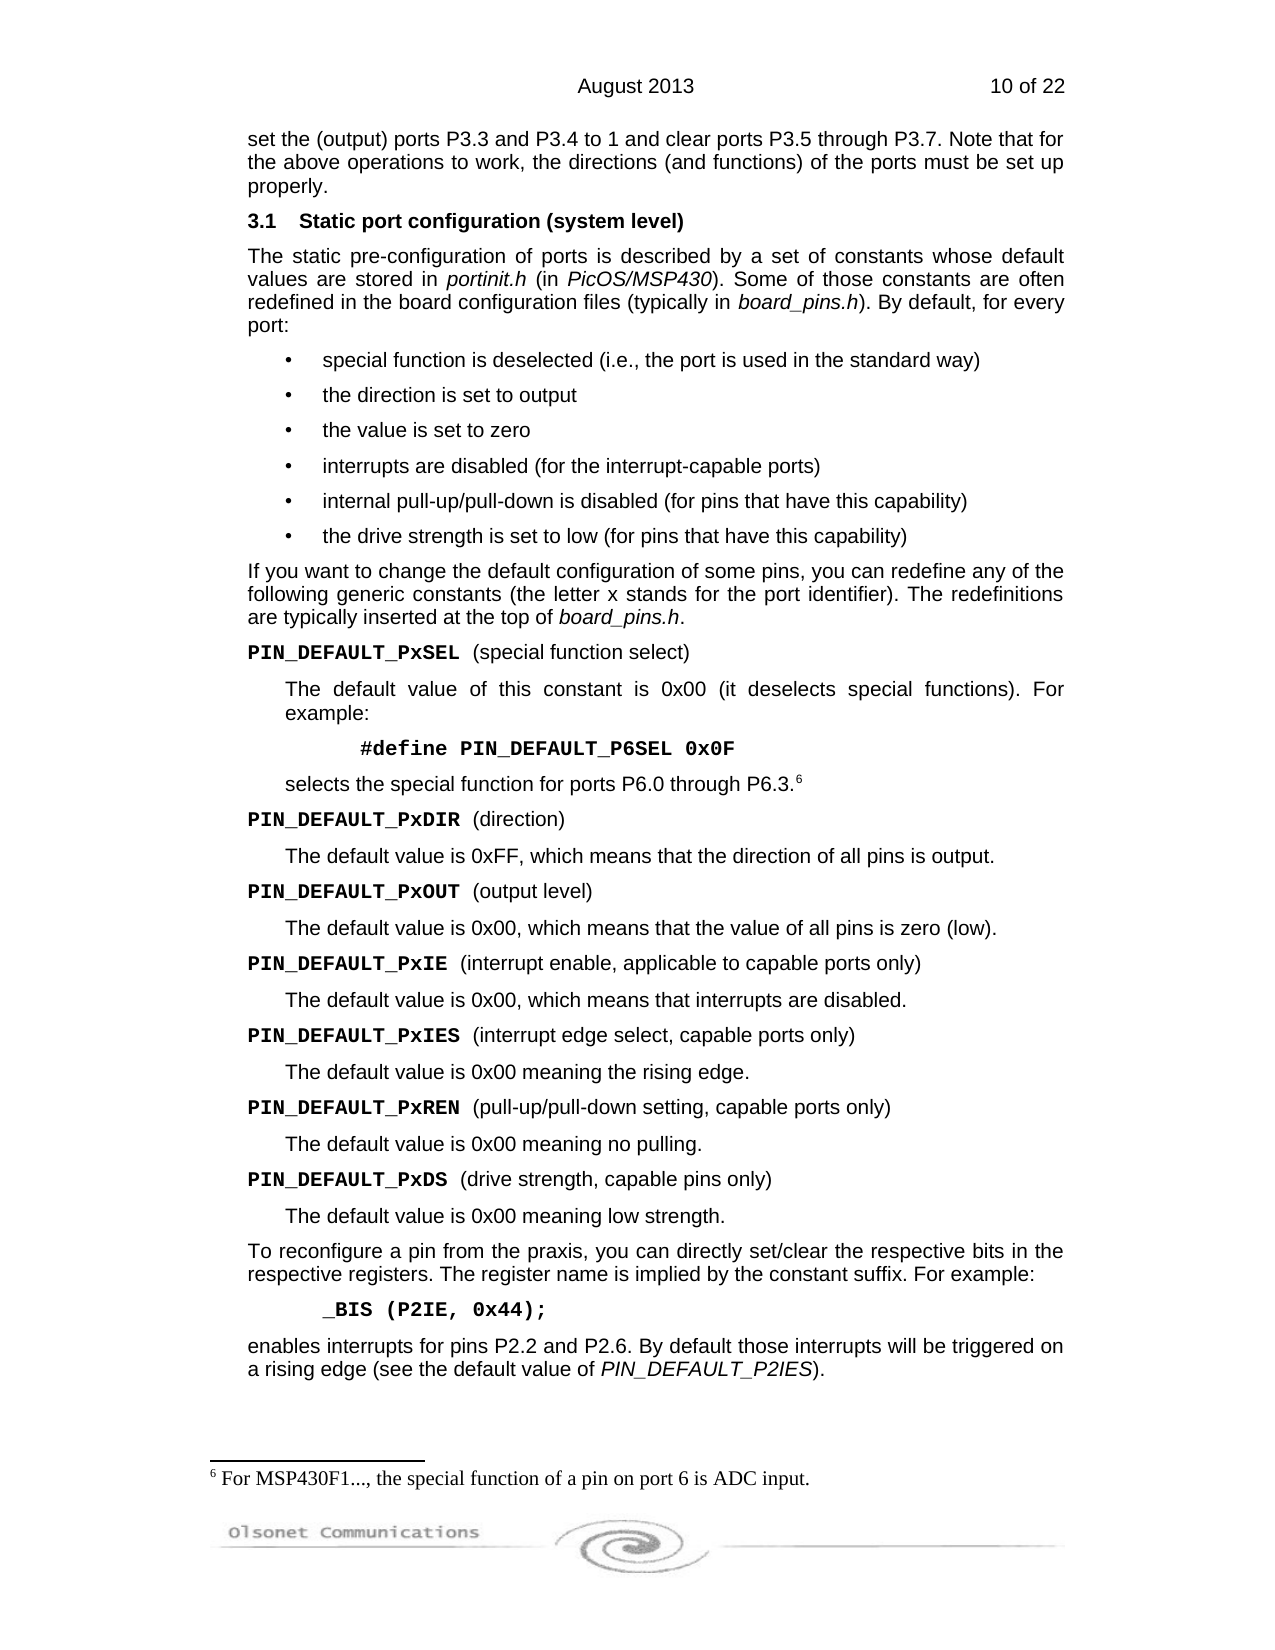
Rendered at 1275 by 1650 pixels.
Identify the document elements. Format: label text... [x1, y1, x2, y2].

text selects the special function for ports P6.0 through P6.3. [285, 773, 1065, 796]
text PIN_DEFAULT_PxREN (pull-up/pull-down setting, capable ports only) [247, 1095, 1065, 1121]
text For MSP430F1..., the special function of a pin on port 6 is ADC input. [210, 1467, 1065, 1490]
text The default value of this constant is 0x00 (it deselects special functions). For example: [285, 678, 1065, 724]
text PIN_DEFAULT_PxOUT (output level) [247, 880, 1065, 905]
text The static pre-configuration of ports is described by a set of constants whose default values are stored in portinit.h (in PicOS/MSP430). Some of those constants are often redefined in the board configuration files (typically in board_pins.h). By default, for every port: [247, 244, 1065, 337]
list the direction is set to output [285, 384, 1065, 407]
text #define PIN_DEFAULT_P6SEL 0x0F [285, 736, 1065, 761]
list the value is set to zero [285, 419, 1065, 442]
list special function is deselected (i.e., the port is used in the standard way) [285, 349, 1065, 372]
text _BIS (P2IE, 0x44); [247, 1297, 1065, 1322]
text The default value is 0x00 meaning low strength. [285, 1204, 1065, 1227]
text enables interrupts for pins P2.2 and P2.6. By default those interrupts will be triggered on a rising edge (see the default value of PIN_DEFAULT_P2IES). [247, 1334, 1065, 1381]
picture [210, 1504, 1065, 1596]
text The default value is 0x00, which means that interrupts are disabled. [285, 988, 1065, 1012]
text PIN_DEFAULT_PxDIR (direction) [247, 808, 1065, 833]
text PIN_DEFAULT_PxDS (drive strength, capable pins only) [247, 1167, 1065, 1192]
text The default value is 0x00 meaning no pulling. [285, 1132, 1065, 1156]
text The default value is 0xFF, which means that the direction of all pins is output. [285, 845, 1065, 868]
text PIN_DEFAULT_PxSEL (special function select) [247, 641, 1065, 666]
list internal pull-up/pull-down is disabled (for pins that have this capability) [285, 489, 1065, 513]
list interrupts are disabled (for the interrupt-capable ports) [285, 454, 1065, 477]
text The default value is 0x00, which means that the value of all pins is zero (low). [285, 917, 1065, 940]
text PIN_DEFAULT_PxIE (interrupt enable, applicable to capable ports only) [247, 952, 1065, 977]
text set the (output) ports P3.3 and P3.4 to 1 and clear ports P3.5 through P3.7. Note that for the above operations to work, the directions (and functions) of the ports must be set up properly. [247, 128, 1065, 197]
text The default value is 0x00 meaning the rising edge. [285, 1060, 1065, 1084]
text If you want to change the default configuration of some pins, you can redefine any of the following generic constants (the letter x stands for the port identifier). The redefinitions are typically inserted at the top of board_pins.h. [247, 559, 1065, 629]
text PIN_DEFAULT_PxIES (interrupt edge select, capable ports only) [247, 1023, 1065, 1049]
text To reconfigure a pin from the praxis, you can directly set/clear the respective bits in the respective registers. The register name is implied by the constant suffix. For example: [247, 1239, 1065, 1286]
list the drive strength is set to low (for pins that have this capability) [285, 524, 1065, 548]
subtitle Static port configuration (system level) [247, 209, 1065, 232]
